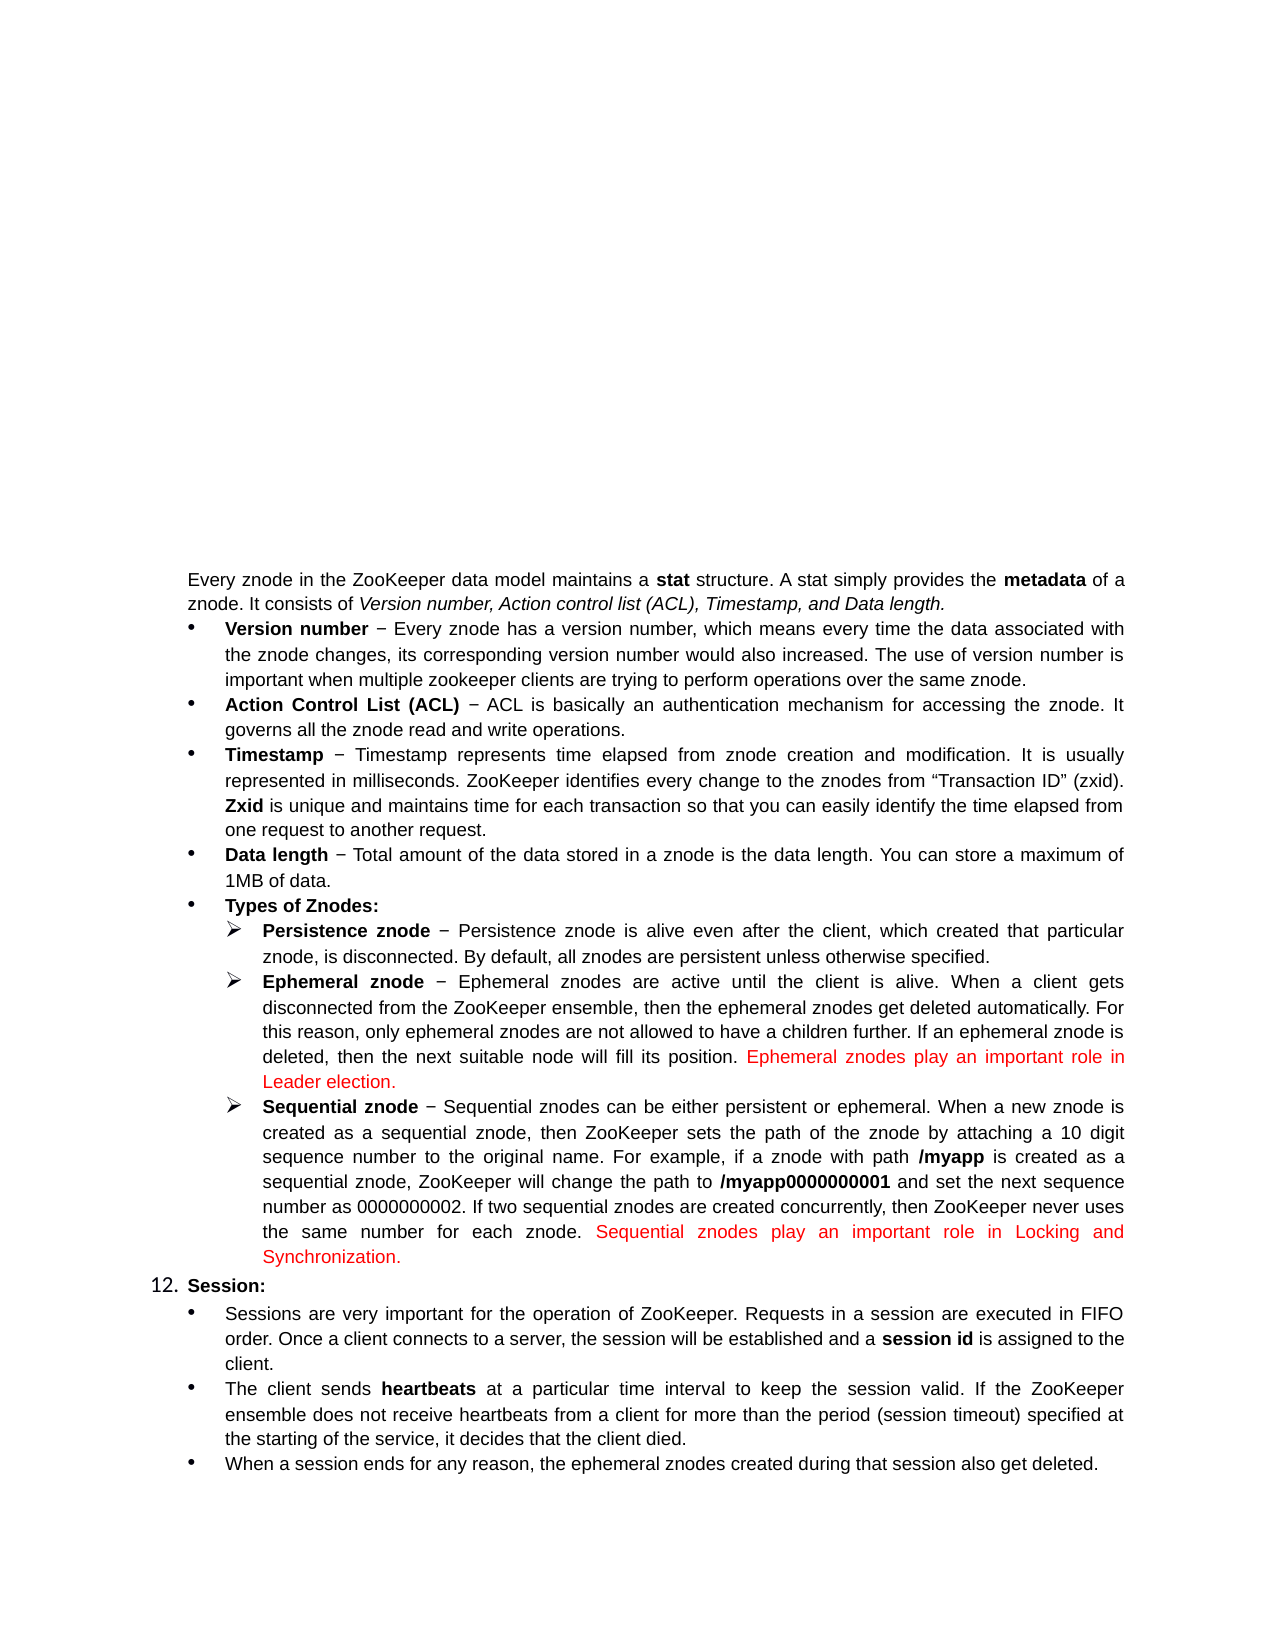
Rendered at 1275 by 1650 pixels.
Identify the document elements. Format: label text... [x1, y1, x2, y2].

list When a session ends for any reason, the ephemeral znodes created during that session also get deleted. [187, 1453, 1125, 1476]
list Types of Znodes: [187, 894, 1125, 917]
list Data length − Total amount of the data stored in a znode is the data length. You can store a maximum of 1MB of data. [187, 844, 1125, 891]
list Ephemeral znode − Ephemeral znodes are active until the client is alive. When a client gets disconnected from the ZooKeeper ensemble, then the ephemeral znodes get deleted automatically. For this reason, only ephemeral znodes are not allowed to have a children further. If an ephemeral znode is deleted, then the next suitable node will fill its position. Ephemeral znodes play an important role in Leader election. [225, 971, 1125, 1092]
list Sequential znode − Sequential znodes can be either persistent or ephemeral. When a new znode is created as a sequential znode, then ZooKeeper sets the path of the znode by attaching a 10 digit sequence number to the original name. For example, if a znode with path /myapp is created as a sequential znode, ZooKeeper will change the path to /myapp0000000001 and set the next sequence number as 0000000002. If two sequential znodes are created concurrently, then ZooKeeper never uses the same number for each znode. Sequential znodes play an important role in Locking and Synchronization. [225, 1096, 1125, 1267]
list Every znode in the ZooKeeper data model maintains a stat structure. A stat simply provides the metadata of a znode. It consists of Version number, Action control list (ACL), Timestamp, and Data length. [150, 568, 1125, 615]
list Timestamp − Timestamp represents time elapsed from znode creation and modification. It is usually represented in milliseconds. ZooKeeper identifies every change to the znodes from “Transaction ID” (zxid). Zxid is unique and maintains time for each transaction so that you can easily identify the time elapsed from one request to another request. [187, 744, 1125, 841]
list Persistence znode − Persistence znode is alive even after the client, which created that particular znode, is disconnected. By default, all znodes are persistent unless otherwise specified. [225, 920, 1125, 968]
list Version number − Every znode has a version number, which means every time the data associated with the znode changes, its corresponding version number would also increased. The use of version number is important when multiple zookeeper clients are trying to perform operations over the same znode. [187, 618, 1125, 690]
list The client sends heartbeats at a particular time interval to keep the session valid. If the ZooKeeper ensemble does not receive heartbeats from a client for more than the period (session timeout) specified at the starting of the service, it decides that the client died. [187, 1378, 1125, 1450]
list Action Control List (ACL) − ACL is basically an authentication mechanism for accessing the znode. It governs all the znode read and write operations. [187, 693, 1125, 741]
list Session: [150, 1270, 1125, 1298]
list Sessions are very important for the operation of ZooKeeper. Requests in a session are executed in FIFO order. Once a client connects to a server, the session will be established and a session id is assigned to the client. [187, 1302, 1125, 1374]
